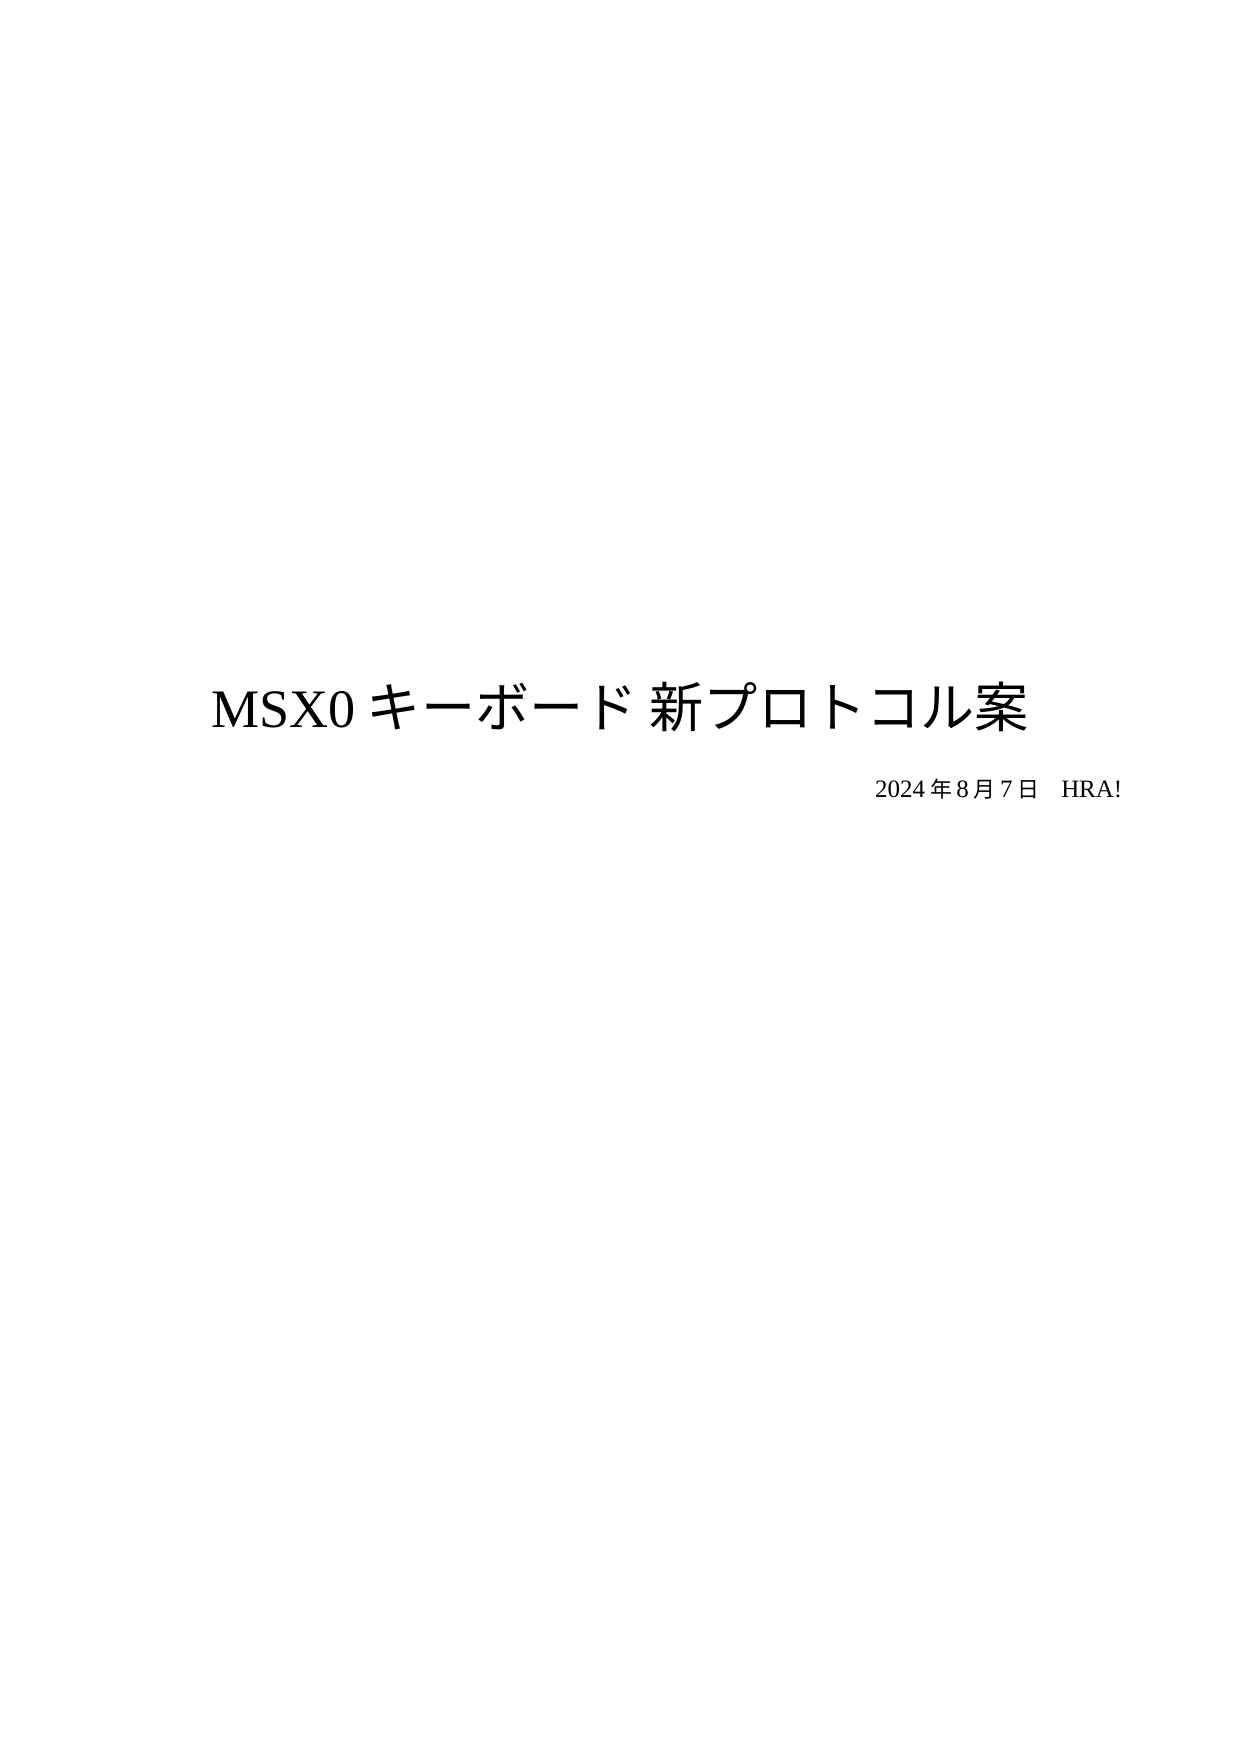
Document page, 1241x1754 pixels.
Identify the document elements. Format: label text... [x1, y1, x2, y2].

text 2024年8月7日 HRA! [118, 772, 1122, 803]
text MSX0キーボード 新プロトコル案 [118, 664, 1122, 743]
